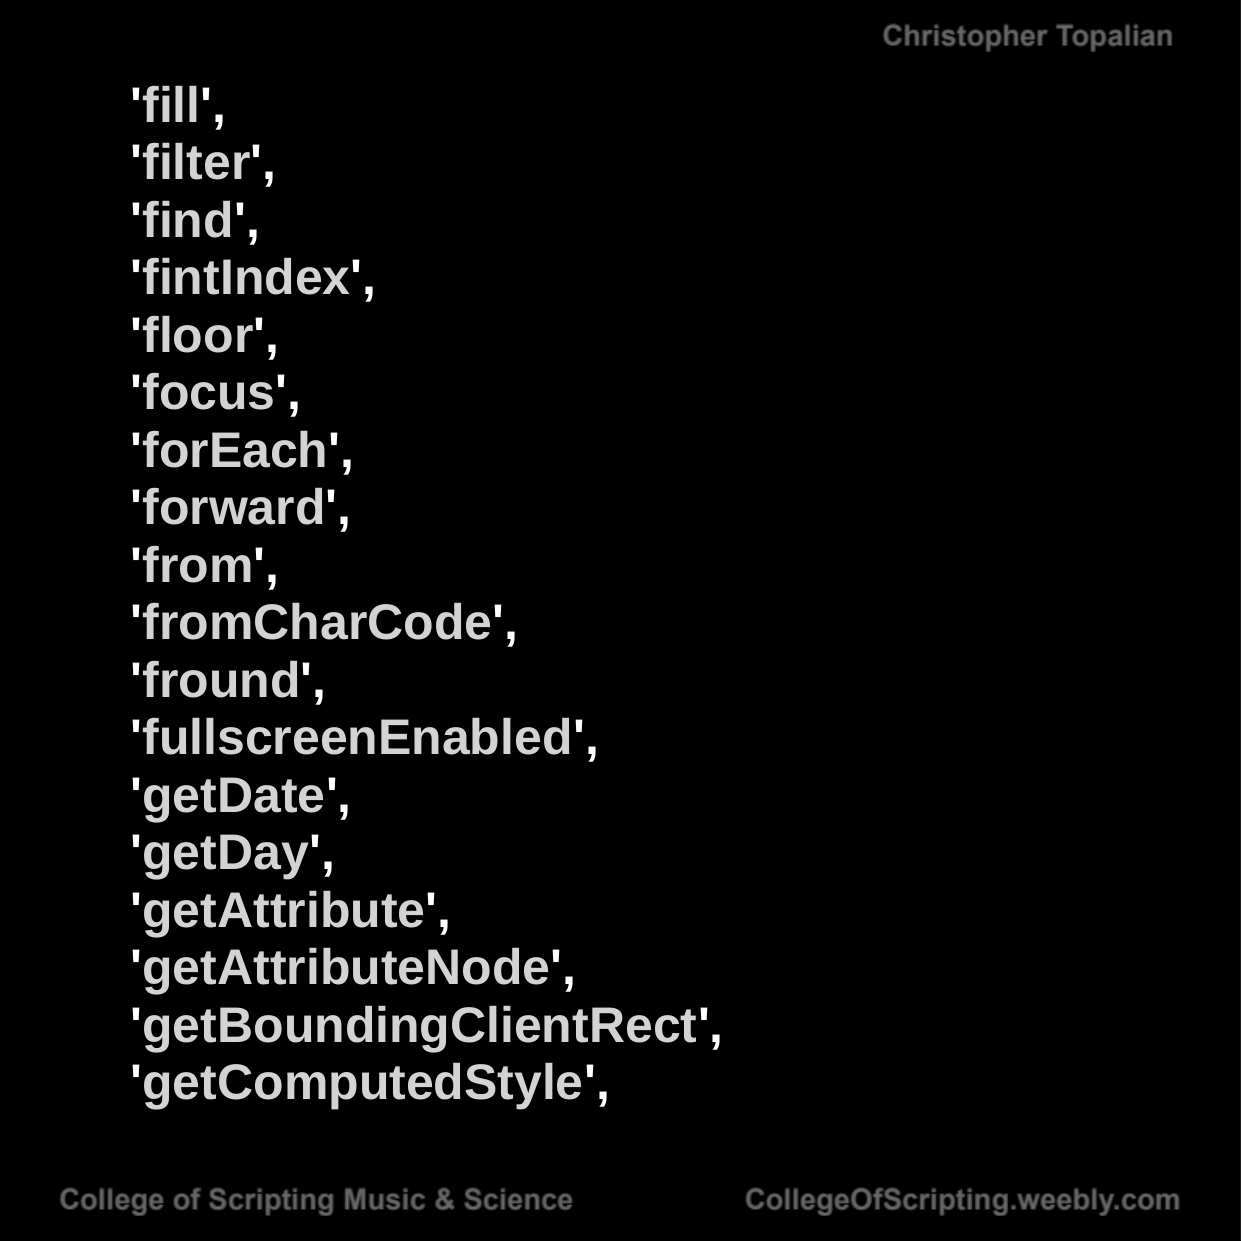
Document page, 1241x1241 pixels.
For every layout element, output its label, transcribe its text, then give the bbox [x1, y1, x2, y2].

text 'find', [75, 190, 1166, 247]
text 'forward', [75, 477, 1166, 535]
text 'floor', [75, 305, 1166, 362]
text 'getAttributeNode', [75, 937, 1166, 995]
text 'forEach', [75, 420, 1166, 477]
text 'focus', [75, 362, 1166, 420]
text 'from', [75, 535, 1166, 592]
text 'fullscreenEnabled', [75, 707, 1166, 765]
text 'fround', [75, 650, 1166, 707]
text 'fromCharCode', [75, 592, 1166, 650]
text 'filter', [75, 132, 1166, 190]
text 'getComputedStyle', [75, 1052, 1166, 1110]
text 'fintIndex', [75, 247, 1166, 305]
text 'fill', [75, 75, 1166, 132]
text 'getDay', [75, 822, 1166, 880]
text 'getBoundingClientRect', [75, 995, 1166, 1052]
text 'getAttribute', [75, 880, 1166, 937]
text 'getDate', [75, 765, 1166, 822]
